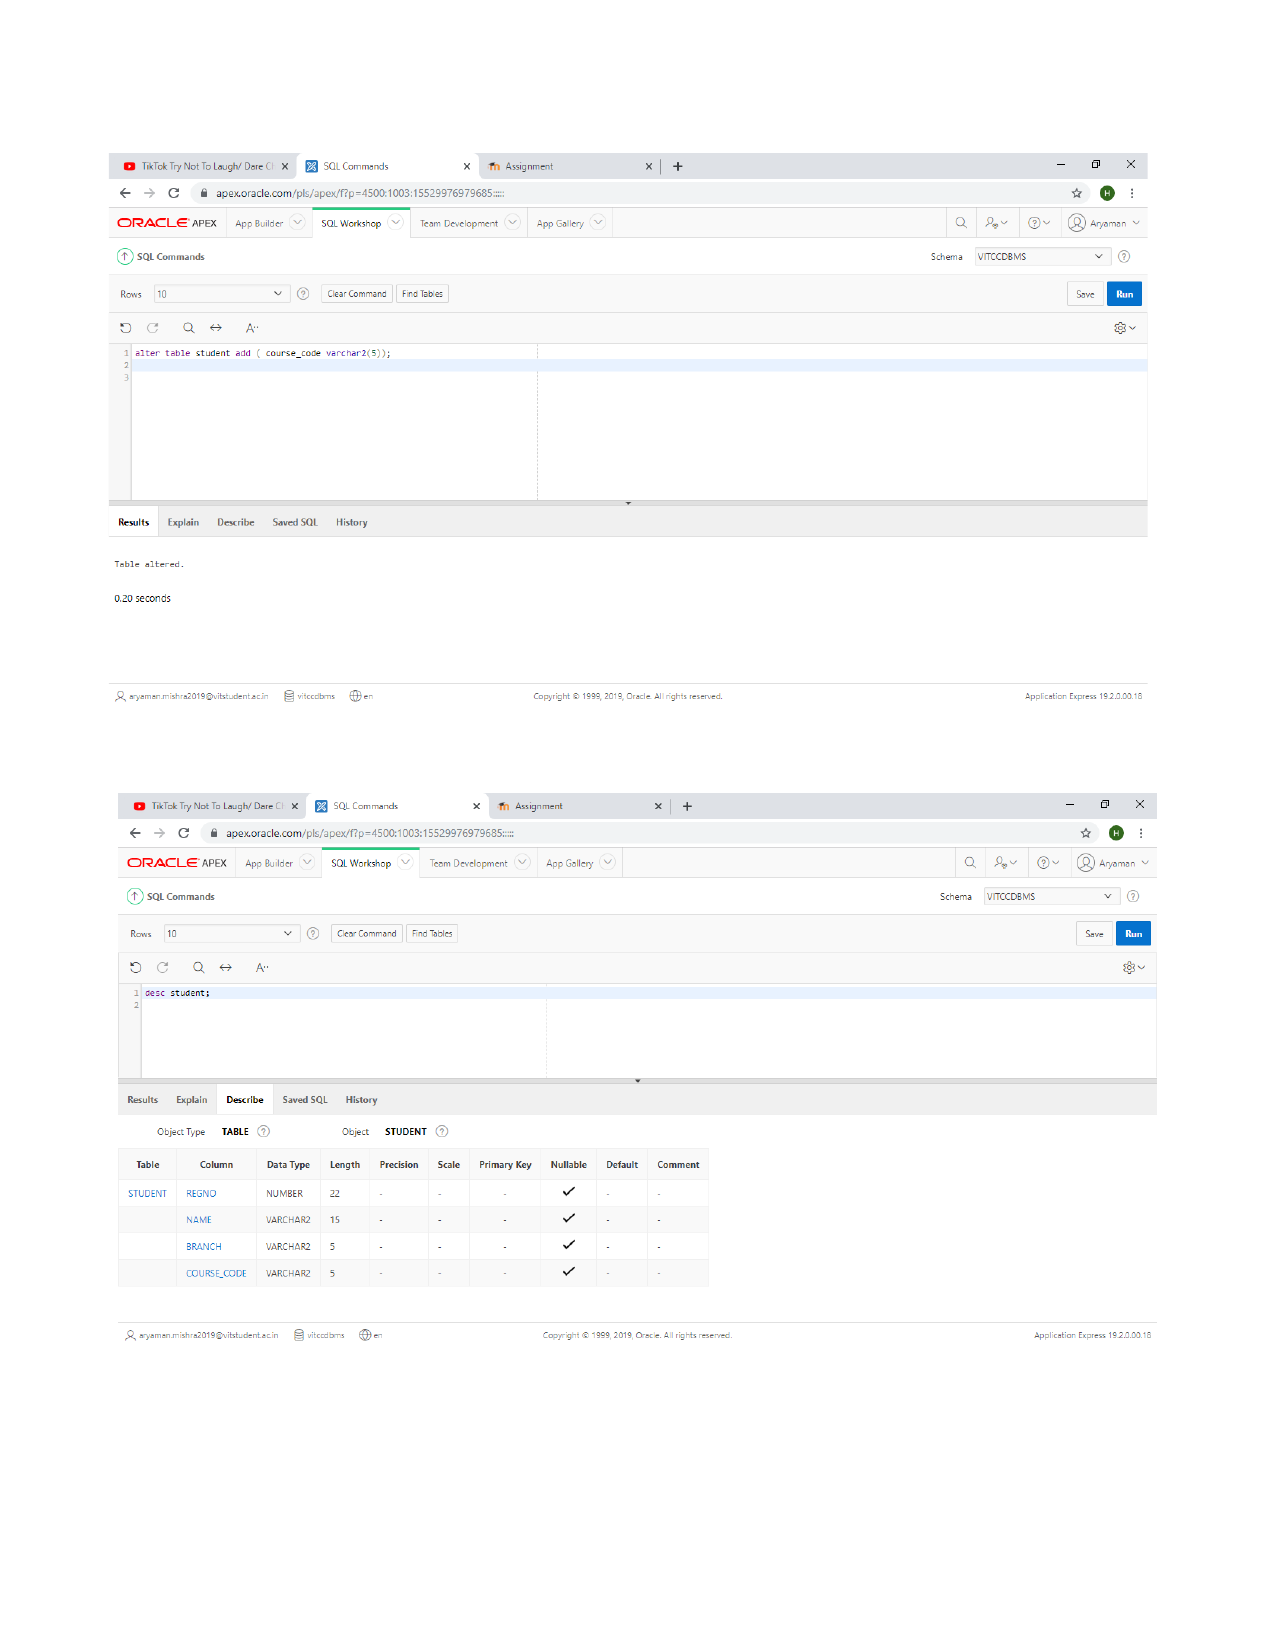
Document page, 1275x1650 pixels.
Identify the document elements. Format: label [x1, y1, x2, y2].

picture [108, 153, 1148, 708]
picture [118, 793, 1157, 1347]
